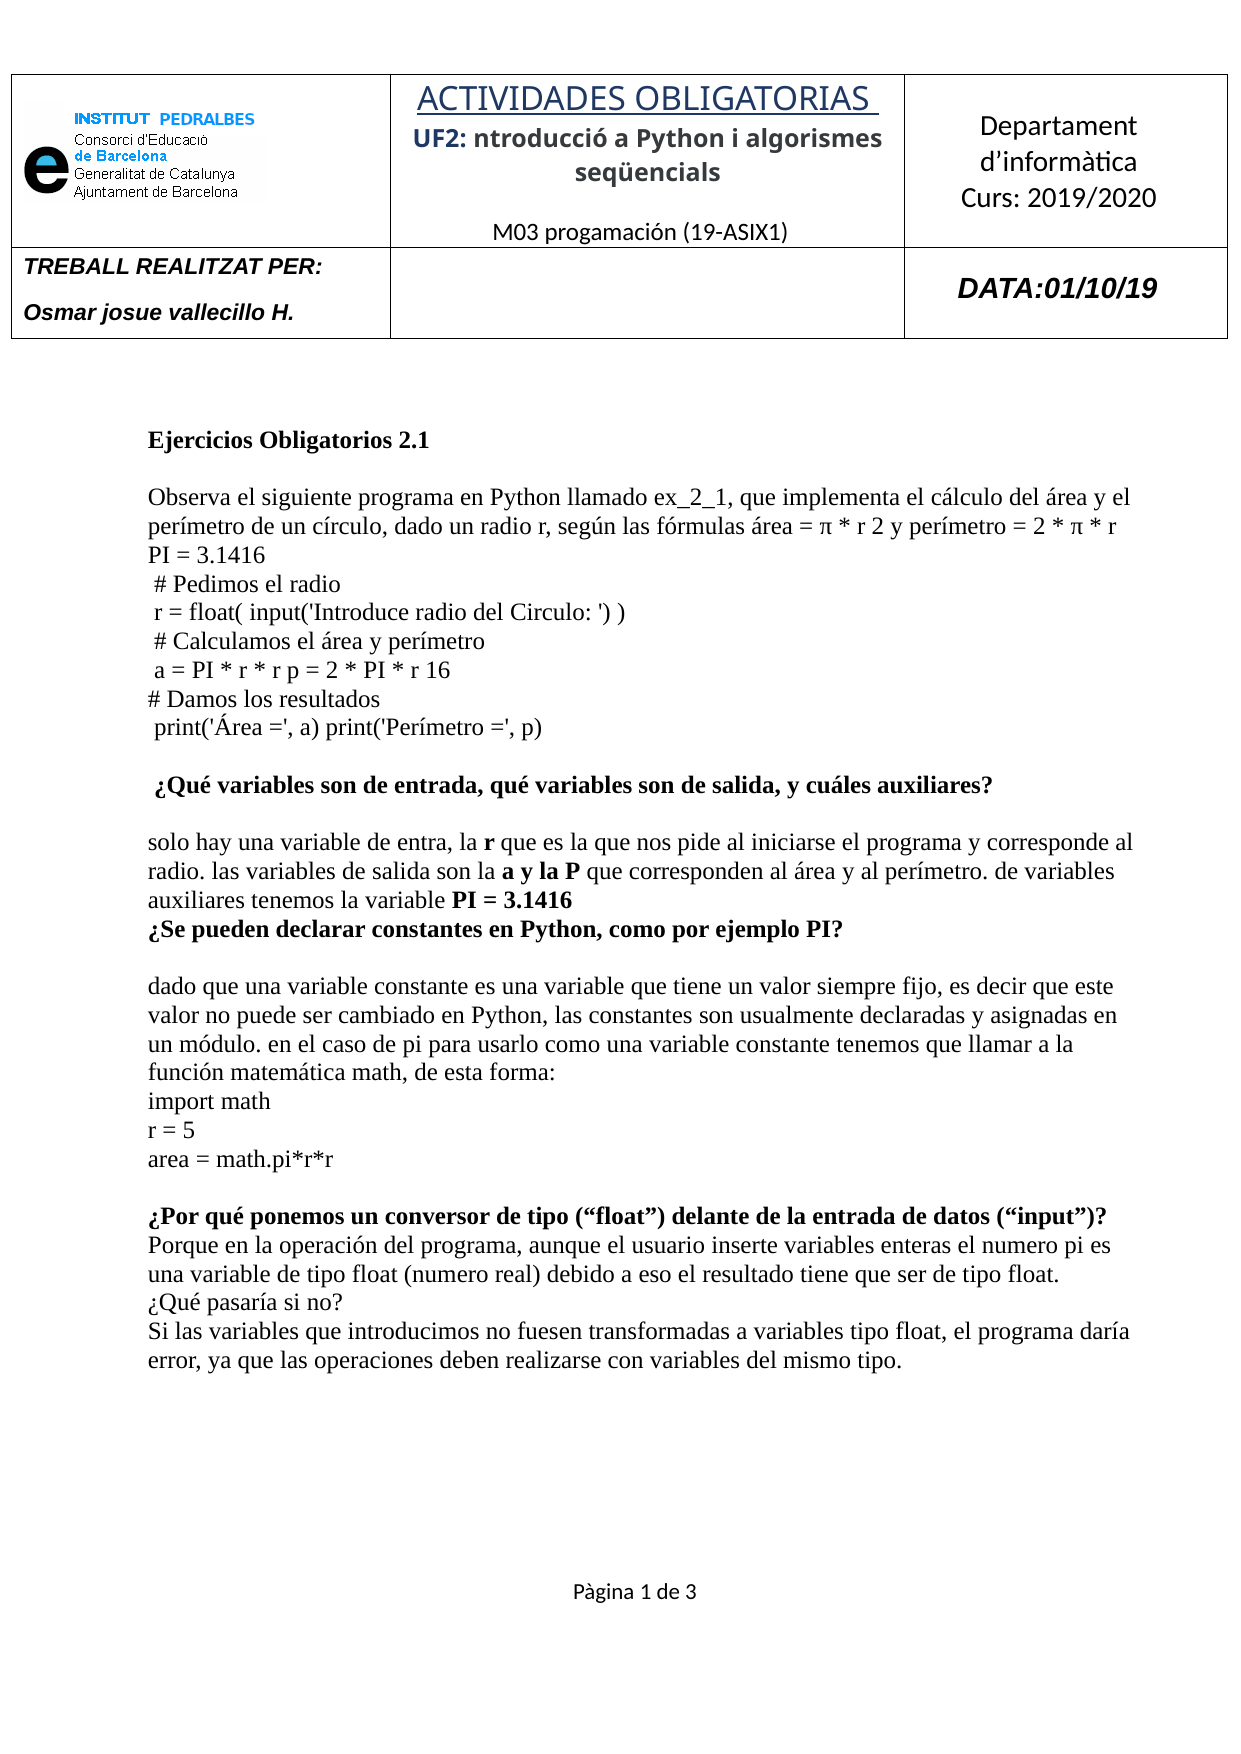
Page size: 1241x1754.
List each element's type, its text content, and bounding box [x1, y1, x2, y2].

text dado que una variable constante es una variable que tiene un valor siempre fijo, es decir que este valor no puede ser cambiado en Python, las constantes son usualmente declaradas y asignadas en un módulo. en el caso de pi para usarlo como una variable constante tenemos que llamar a la función matemática math, de esta forma: [148, 971, 1137, 1086]
text # Calculamos el área y perímetro [148, 626, 1137, 655]
text a = PI * r * r p = 2 * PI * r 16 [148, 655, 1137, 684]
text import math [148, 1086, 1137, 1115]
text solo hay una variable de entra, la r que es la que nos pide al iniciarse el programa y corresponde al radio. las variables de salida son la a y la P que corresponden al área y al perímetro. de variables auxiliares tenemos la variable PI = 3.1416 [148, 827, 1137, 914]
text ¿Se pueden declarar constantes en Python, como por ejemplo PI? [148, 914, 1137, 942]
text Observa el siguiente programa en Python llamado ex_2_1, que implementa el cálculo del área y el perímetro de un círculo, dado un radio r, según las fórmulas área = π * r 2 y perímetro = 2 * π * r [148, 482, 1137, 540]
text PI = 3.1416 [148, 540, 1137, 569]
text r = 5 [148, 1115, 1137, 1144]
text # Pedimos el radio [148, 569, 1137, 597]
text print('Área =', a) print('Perímetro =', p) [148, 712, 1137, 741]
text ¿Qué pasaría si no? [148, 1287, 1137, 1316]
text Si las variables que introducimos no fuesen transformadas a variables tipo float, el programa daría error, ya que las operaciones deben realizarse con variables del mismo tipo. [148, 1316, 1137, 1374]
text ¿Por qué ponemos un conversor de tipo (“float”) delante de la entrada de datos (“input”)? [148, 1201, 1137, 1230]
text Porque en la operación del programa, aunque el usuario inserte variables enteras el numero pi es una variable de tipo float (numero real) debido a eso el resultado tiene que ser de tipo float. [148, 1230, 1137, 1287]
text area = math.pi*r*r [148, 1144, 1137, 1172]
text ¿Qué variables son de entrada, qué variables son de salida, y cuáles auxiliares? [148, 770, 1137, 799]
text # Damos los resultados [148, 684, 1137, 712]
text r = float( input('Introduce radio del Circulo: ') ) [148, 597, 1137, 626]
text Ejercicios Obligatorios 2.1 [148, 425, 1137, 454]
